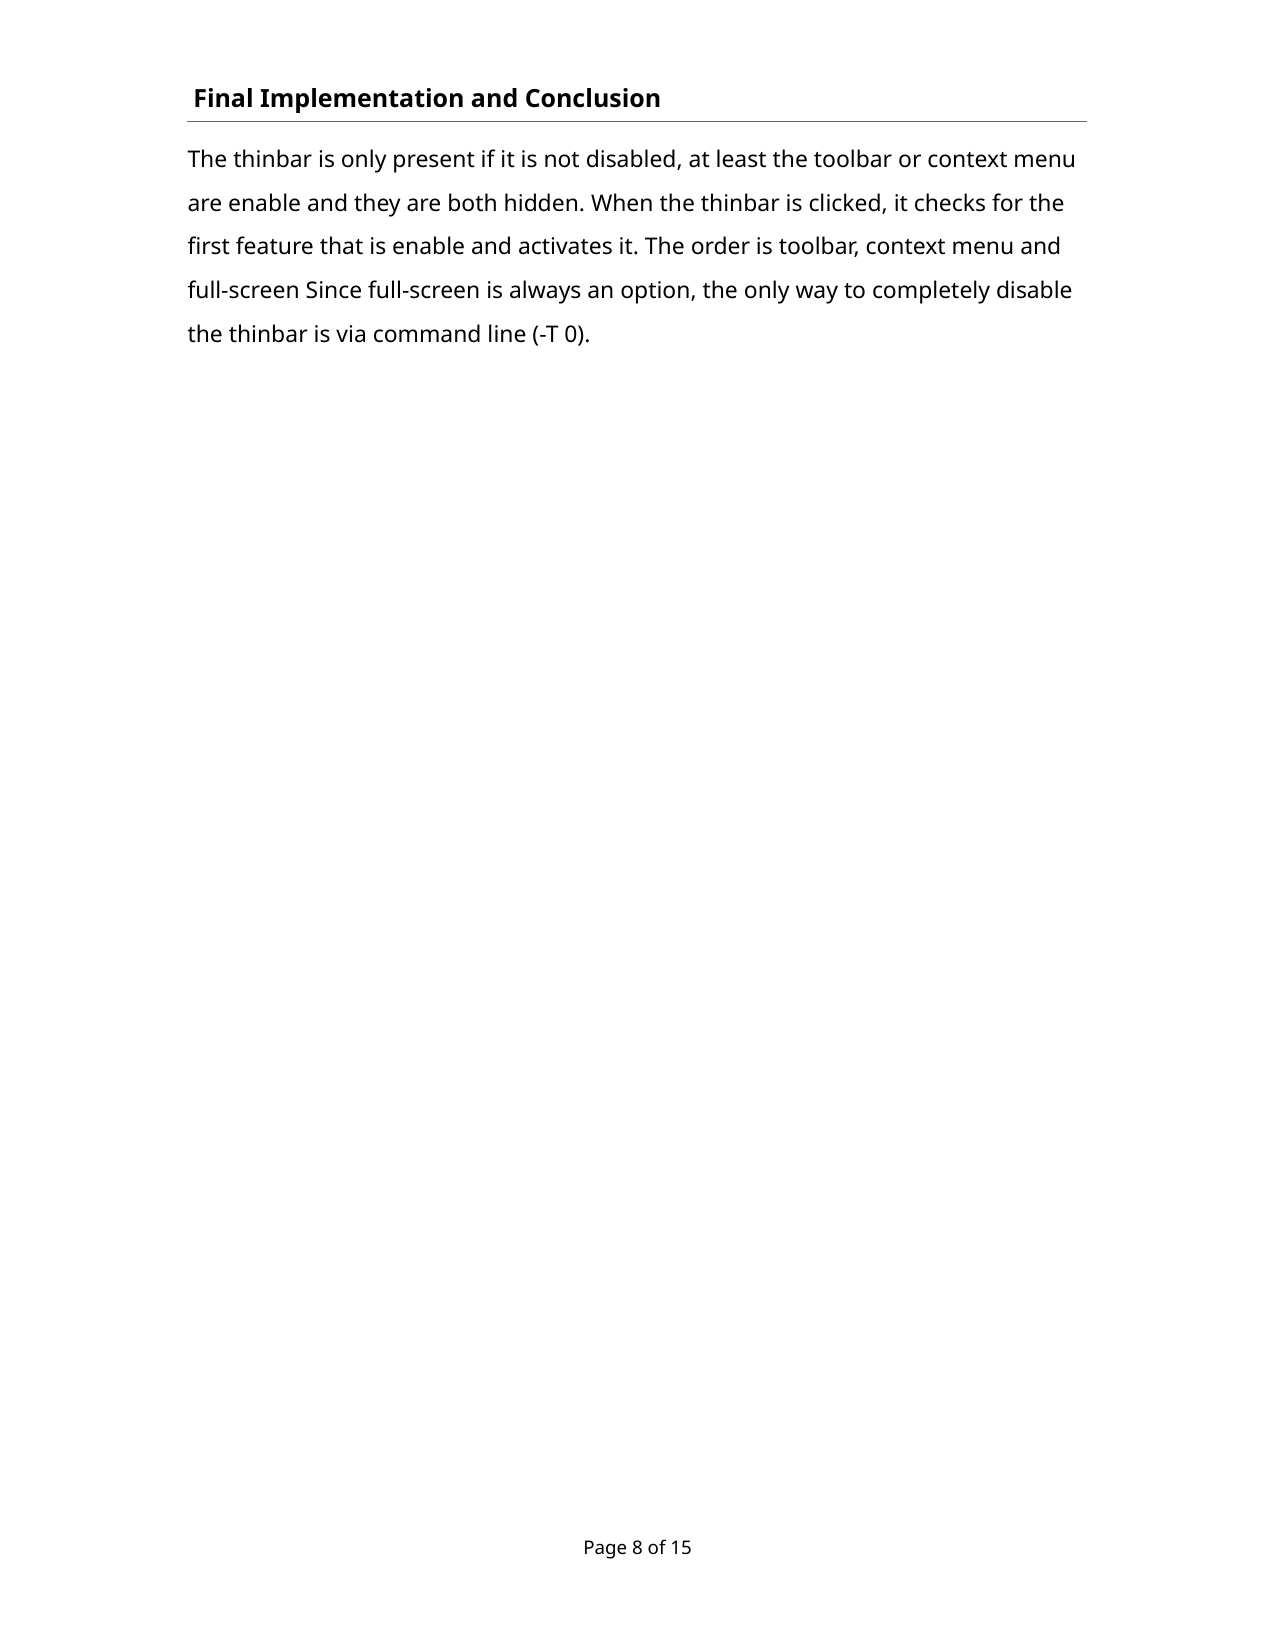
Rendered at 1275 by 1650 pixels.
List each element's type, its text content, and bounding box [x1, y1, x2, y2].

subtitle Final Implementation and Conclusion [187, 75, 1087, 121]
text The thinbar is only present if it is not disabled, at least the toolbar or context menu are enable and they are both hidden. When the thinbar is clicked, it checks for the first feature that is enable and activates it. The order is toolbar, context menu and full-screen Since full-screen is always an option, the only way to completely disable the thinbar is via command line (-T 0). [187, 143, 1087, 349]
